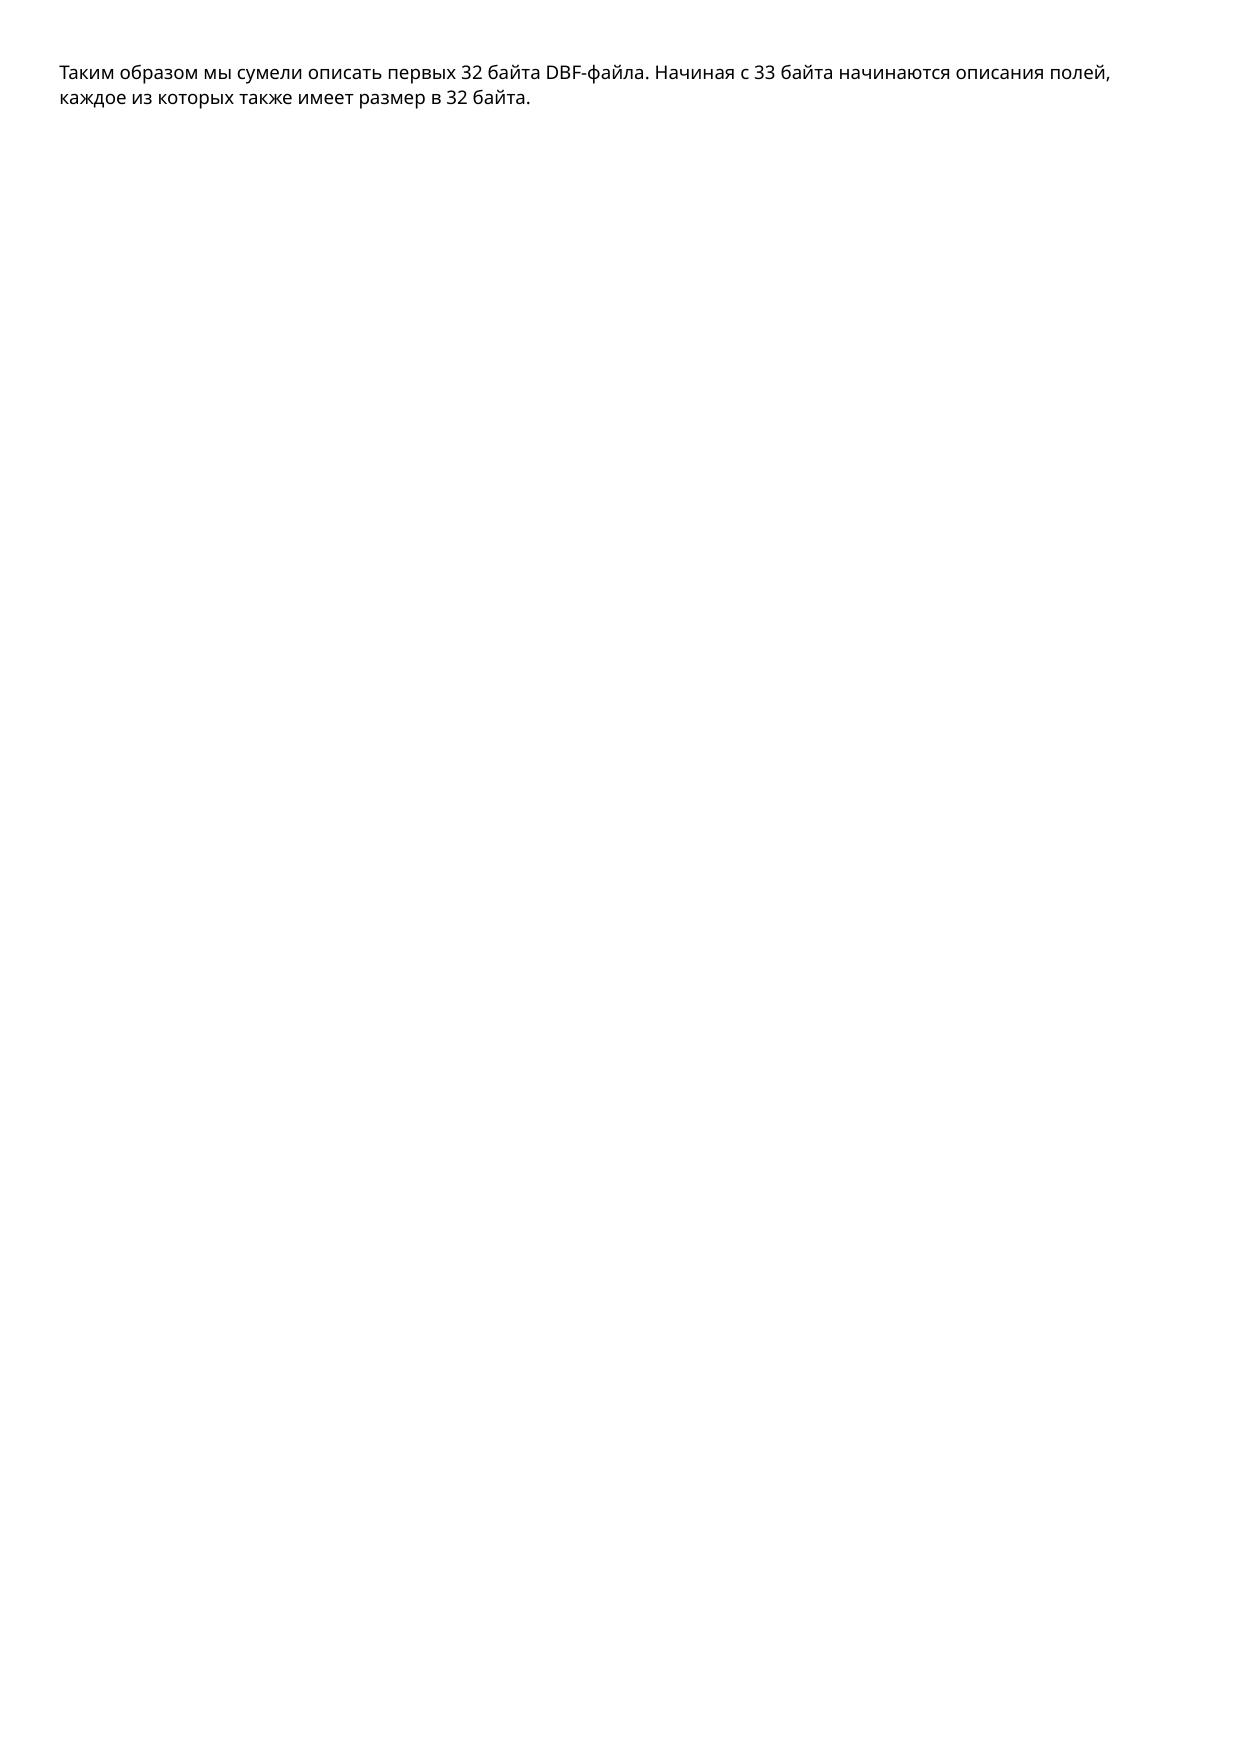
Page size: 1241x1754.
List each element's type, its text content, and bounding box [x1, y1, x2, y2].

text Таким образом мы сумели описать первых 32 байта DBF-файла. Начиная с 33 байта начинаются описания полей, каждое из которых также имеет размер в 32 байта. [59, 59, 1181, 110]
